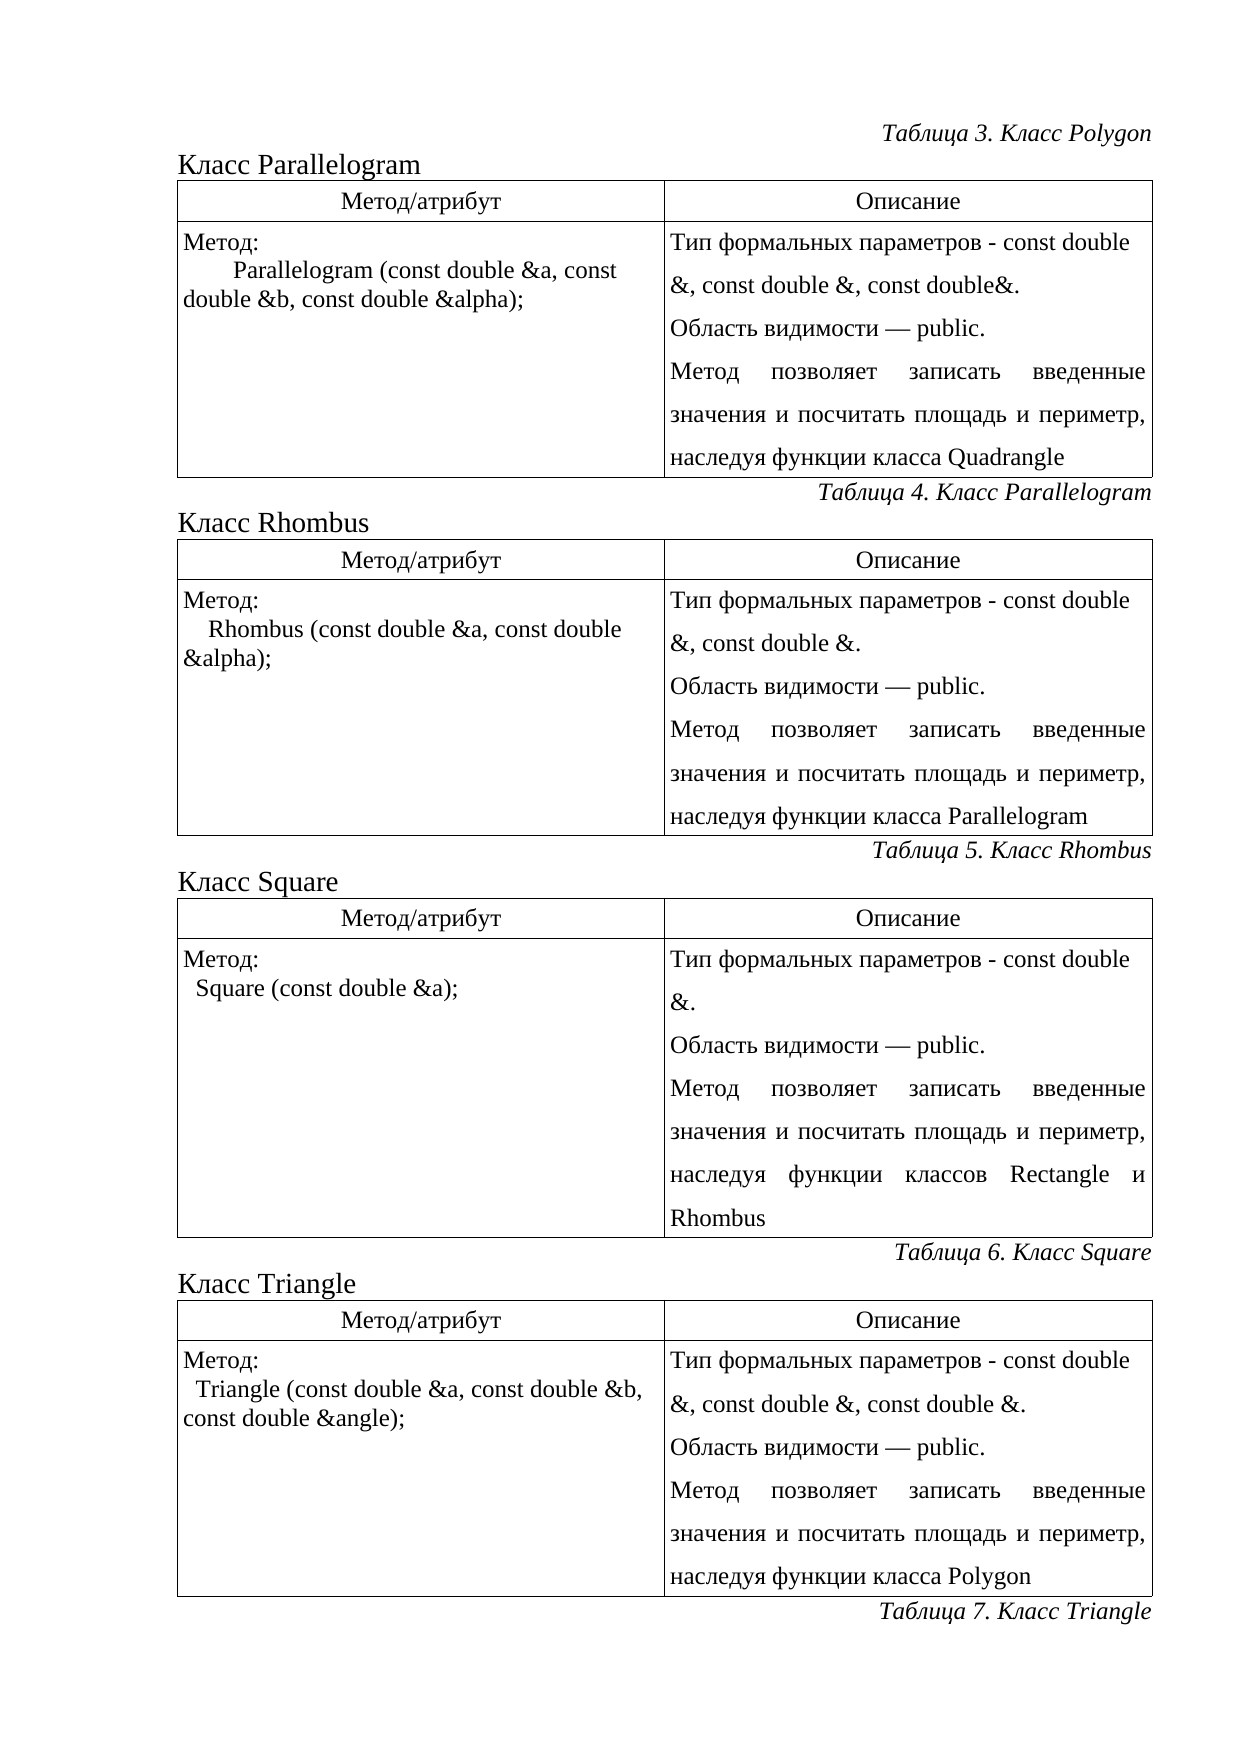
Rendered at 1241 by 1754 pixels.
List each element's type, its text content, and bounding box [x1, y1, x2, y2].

table_header Метод/атрибут [178, 899, 664, 938]
table_header Метод/атрибут [178, 1301, 664, 1340]
text Класс Square [177, 864, 1152, 898]
table_cell Метод: Square (const double &a); [178, 939, 664, 1237]
table_header Метод/атрибут [178, 181, 664, 221]
table_header Описание [665, 1301, 1152, 1340]
table_header Описание [665, 540, 1152, 579]
table_cell Тип формальных параметров - const double &, const double &. Область видимости — public. Метод позволяет записать введенные значения и посчитать площадь и периметр, наследуя функции класса Parallelogram [665, 580, 1152, 835]
table_cell Метод: Rhombus (const double &a, const double &alpha); [178, 580, 664, 835]
text Таблица 3. Класс Polygon [177, 118, 1152, 147]
table_header Описание [665, 899, 1152, 938]
text Таблица 4. Класс Parallelogram [177, 478, 1152, 506]
table_cell Метод: Parallelogram (const double &a, const double &b, const double &alpha); [178, 222, 664, 477]
table_cell Тип формальных параметров - const double &. Область видимости — public. Метод позволяет записать введенные значения и посчитать площадь и периметр, наследуя функции классов Rectangle и Rhombus [665, 939, 1152, 1237]
table_header Описание [665, 181, 1152, 221]
text Таблица 5. Класс Rhombus [177, 836, 1152, 864]
text Класс Parallelogram [177, 147, 1152, 180]
table_cell Тип формальных параметров - const double &, const double &, const double&. Область видимости — public. Метод позволяет записать введенные значения и посчитать площадь и периметр, наследуя функции класса Quadrangle [665, 222, 1152, 477]
text Класс Rhombus [177, 506, 1152, 539]
text Таблица 7. Класс Triangle [177, 1597, 1152, 1624]
table_cell Метод: Triangle (const double &a, const double &b, const double &angle); [178, 1341, 664, 1596]
text Таблица 6. Класс Square [177, 1238, 1152, 1266]
table_cell Тип формальных параметров - const double &, const double &, const double &. Область видимости — public. Метод позволяет записать введенные значения и посчитать площадь и периметр, наследуя функции класса Polygon [665, 1341, 1152, 1596]
text Класс Triangle [177, 1266, 1152, 1299]
table_header Метод/атрибут [178, 540, 664, 579]
